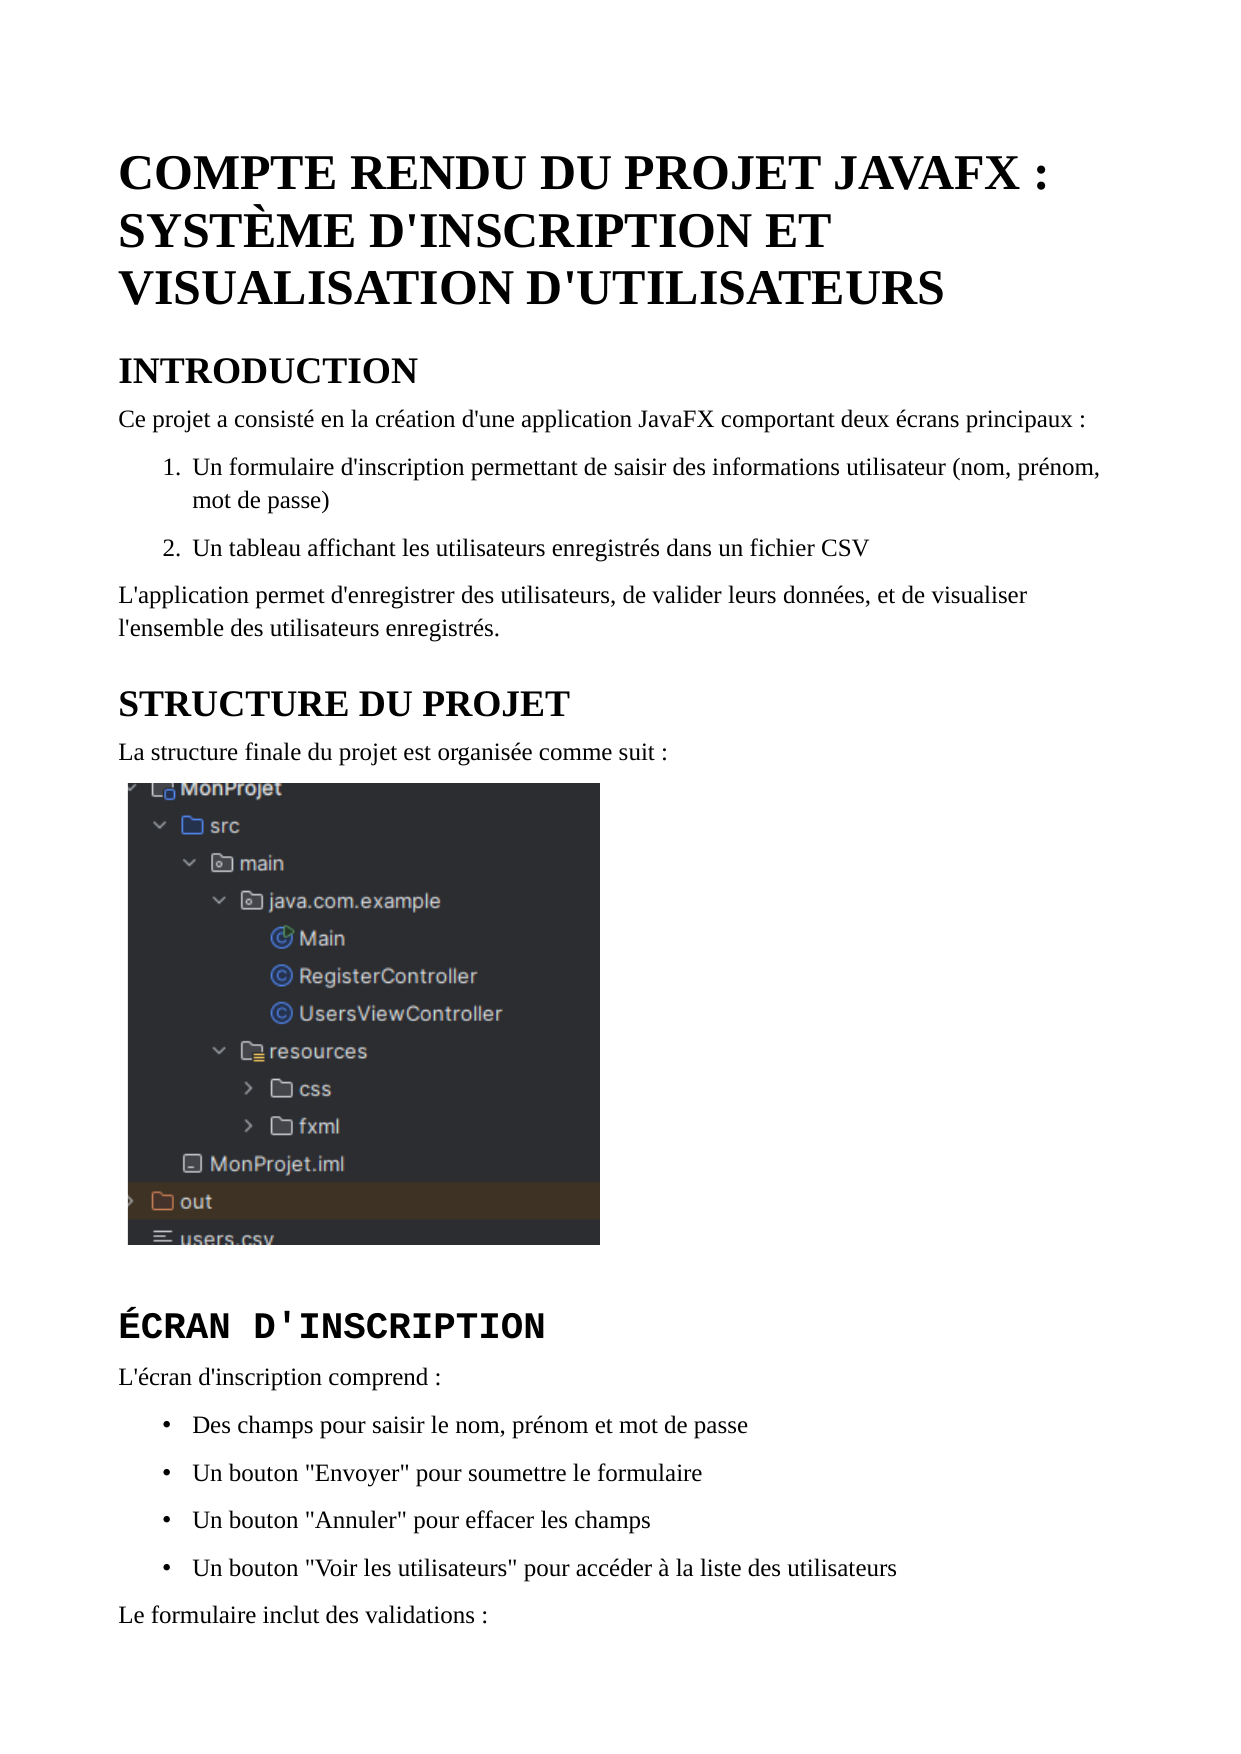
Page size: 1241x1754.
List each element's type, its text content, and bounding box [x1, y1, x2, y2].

list Un formulaire d'inscription permettant de saisir des informations utilisateur (nom, prénom, mot de passe) [162, 452, 1122, 514]
text L'écran d'inscription comprend : [118, 1362, 1122, 1391]
list Des champs pour saisir le nom, prénom et mot de passe [162, 1410, 1122, 1439]
list Un tableau affichant les utilisateurs enregistrés dans un fichier CSV [162, 533, 1122, 562]
text Ce projet a consisté en la création d'une application JavaFX comportant deux écrans principaux : [118, 404, 1122, 433]
subtitle ÉCRAN D'INSCRIPTION [118, 1307, 1122, 1350]
subtitle COMPTE RENDU DU PROJET JAVAFX : SYSTÈME D'INSCRIPTION ET VISUALISATION D'UTILISATEURS [118, 143, 1122, 316]
picture [127, 783, 600, 1245]
list Un bouton "Annuler" pour effacer les champs [162, 1505, 1122, 1534]
text Le formulaire inclut des validations : [118, 1600, 1122, 1629]
list Un bouton "Envoyer" pour soumettre le formulaire [162, 1458, 1122, 1486]
text La structure finale du projet est organisée comme suit : [118, 737, 1122, 766]
subtitle STRUCTURE DU PROJET [118, 682, 1122, 725]
subtitle INTRODUCTION [118, 349, 1122, 392]
text L'application permet d'enregistrer des utilisateurs, de valider leurs données, et de visualiser l'ensemble des utilisateurs enregistrés. [118, 580, 1122, 642]
list Un bouton "Voir les utilisateurs" pour accéder à la liste des utilisateurs [162, 1553, 1122, 1582]
